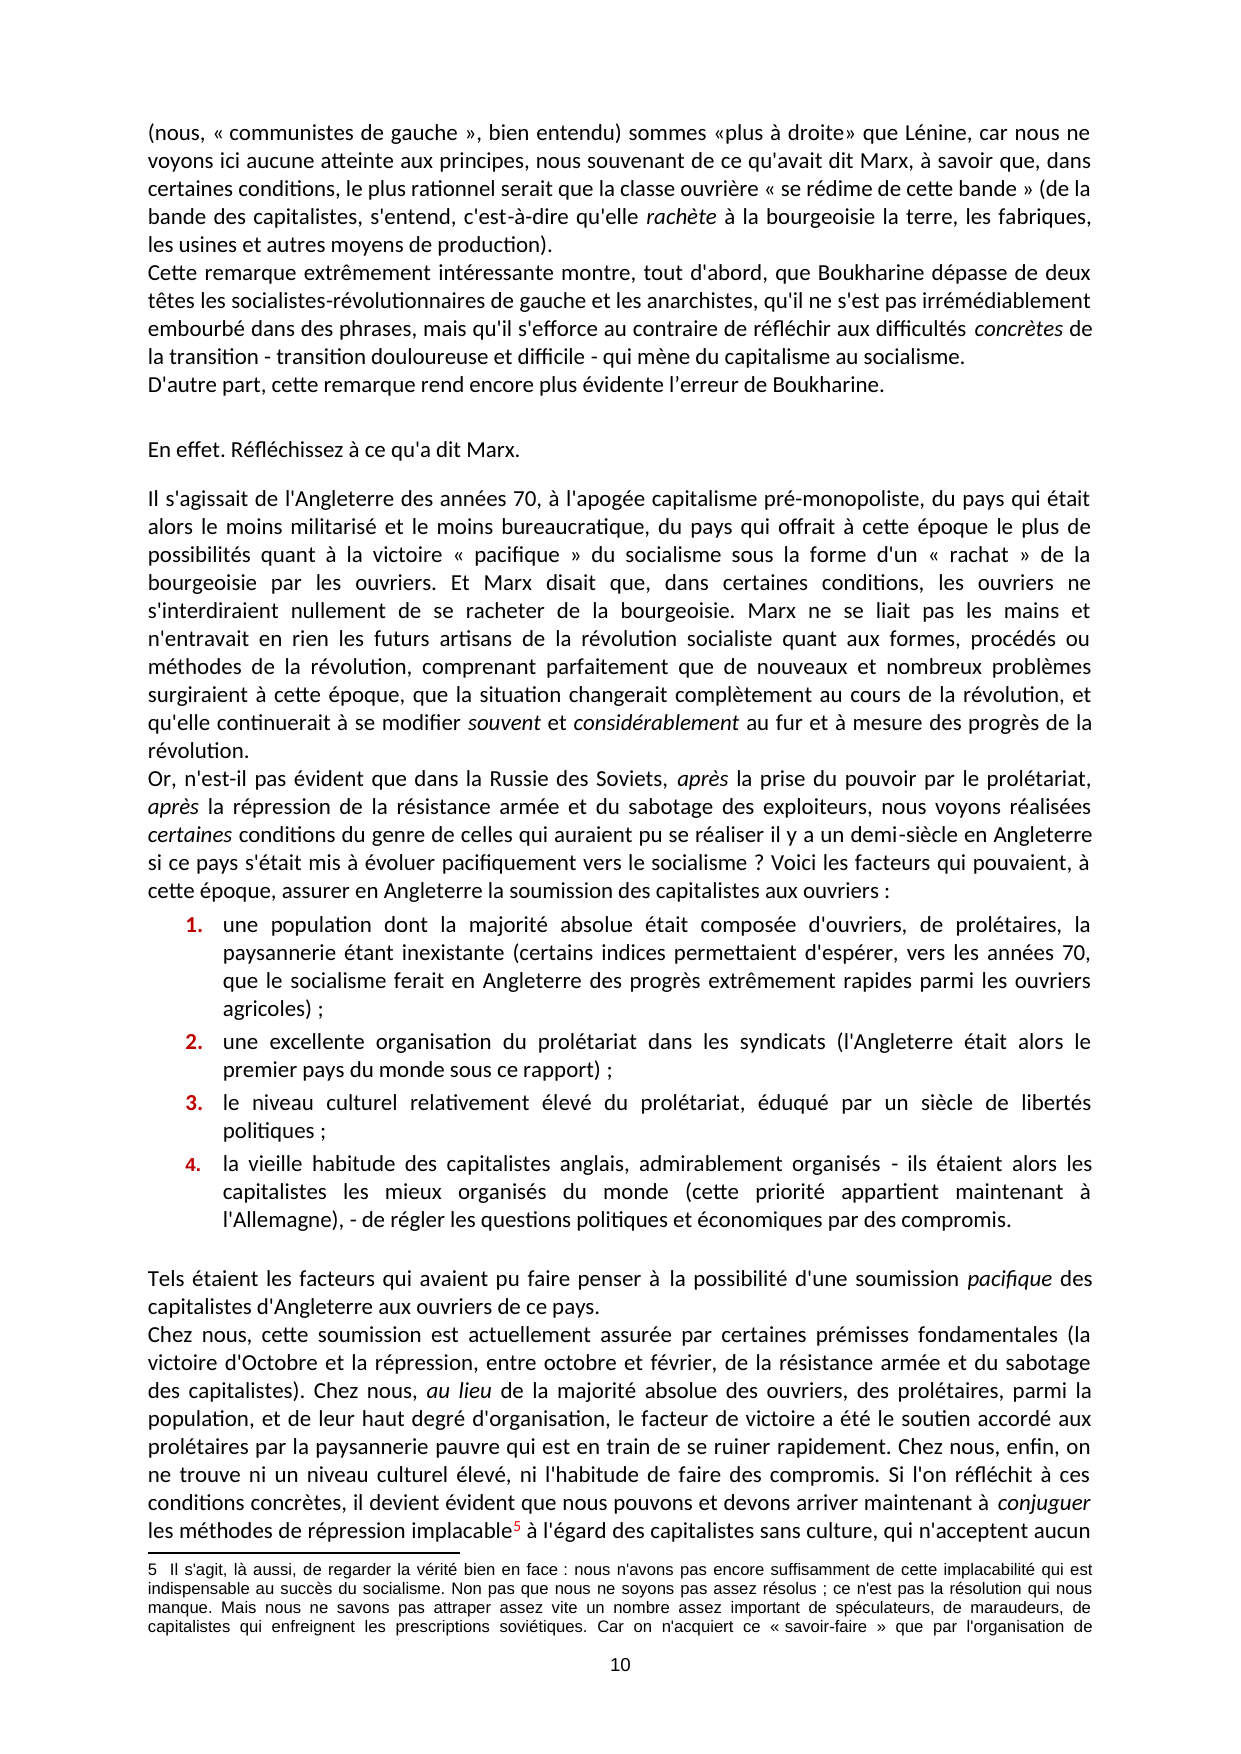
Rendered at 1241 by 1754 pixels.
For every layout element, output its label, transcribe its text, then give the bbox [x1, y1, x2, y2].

text D'autre part, cette remarque rend encore plus évidente l’erreur de Boukharine. [148, 370, 1093, 398]
text Or, n'est‑il pas évident que dans la Russie des Soviets, après la prise du pouvoir par le prolétariat, après la répression de la résistance armée et du sabotage des exploiteurs, nous voyons réalisées certaines conditions du genre de celles qui auraient pu se réaliser il y a un demi‑siècle en Angleterre si ce pays s'était mis à évoluer pacifiquement vers le socialisme ? Voici les facteurs qui pouvaient, à cette époque, assurer en Angleterre la soumission des capitalistes aux ouvriers : [148, 764, 1093, 904]
text En effet. Réfléchissez à ce qu'a dit Marx. [148, 435, 1093, 463]
text Il s'agissait de l'Angleterre des années 70, à l'apogée capitalisme pré-monopoliste, du pays qui était alors le moins militarisé et le moins bureaucratique, du pays qui offrait à cette époque le plus de possibilités quant à la victoire « pacifique » du socialisme sous la forme d'un « rachat » de la bourgeoisie par les ouvriers. Et Marx disait que, dans certaines conditions, les ouvriers ne s'interdiraient nullement de se racheter de la bourgeoisie. Marx ne se liait pas les mains et n'entravait en rien les futurs artisans de la révolution socialiste quant aux formes, procédés ou méthodes de la révolution, comprenant parfaitement que de nouveaux et nombreux problèmes surgiraient à cette époque, que la situation changerait complètement au cours de la révolution, et qu'elle continuerait à se modifier souvent et considérablement au fur et à mesure des progrès de la révolution. [148, 484, 1093, 764]
text Chez nous, cette soumission est actuellement assurée par certaines prémisses fondamentales (la victoire d'Octobre et la répression, entre octobre et février, de la résistance armée et du sabotage des capitalistes). Chez nous, au lieu de la majorité absolue des ouvriers, des prolétaires, parmi la population, et de leur haut degré d'organisation, le facteur de victoire a été le soutien accordé aux prolétaires par la paysannerie pauvre qui est en train de se ruiner rapidement. Chez nous, enfin, on ne trouve ni un niveau culturel élevé, ni l'habitude de faire des compromis. Si l'on réfléchit à ces conditions concrètes, il devient évident que nous pouvons et devons arriver maintenant à conjuguer les méthodes de répression implacable à l'égard des capitalistes sans culture, qui n'acceptent aucun [148, 1320, 1093, 1544]
list une excellente organisation du prolétariat dans les syndicats (l'Angleterre était alors le premier pays du monde sous ce rapport) ; [185, 1027, 1093, 1083]
text Cette remarque extrêmement intéressante montre, tout d'abord, que Boukharine dépasse de deux têtes les socialistes‑révolutionnaires de gauche et les anarchistes, qu'il ne s'est pas irrémédiablement embourbé dans des phrases, mais qu'il s'efforce au contraire de réfléchir aux difficultés concrètes de la transition ‑ transition douloureuse et difficile ‑ qui mène du capitalisme au socialisme. [148, 258, 1093, 370]
list le niveau culturel relativement élevé du prolétariat, éduqué par un siècle de libertés politiques ; [185, 1088, 1093, 1144]
list la vieille habitude des capitalistes anglais, admirablement organisés ‑ ils étaient alors les capitalistes les mieux organisés du monde (cette priorité appartient maintenant à l'Allemagne), ‑ de régler les questions politiques et économiques par des compromis. [185, 1149, 1093, 1233]
list une population dont la majorité absolue était composée d'ouvriers, de prolétaires, la paysannerie étant inexistante (certains indices permettaient d'espérer, vers les années 70, que le socialisme ferait en Angleterre des progrès extrêmement rapides parmi les ouvriers agricoles) ; [185, 911, 1093, 1023]
text Tels étaient les facteurs qui avaient pu faire penser à la possibilité d'une soumission pacifique des capitalistes d'Angleterre aux ouvriers de ce pays. [148, 1264, 1093, 1320]
text Il s'agit, là aussi, de regarder la vérité bien en face : nous n'avons pas encore suffisamment de cette implacabilité qui est indispensable au succès du socialisme. Non pas que nous ne soyons pas assez résolus ; ce n'est pas la résolution qui nous manque. Mais nous ne savons pas attraper assez vite un nombre assez important de spéculateurs, de maraudeurs, de capitalistes qui enfreignent les prescriptions soviétiques. Car on n'acquiert ce « savoir‑faire » que par l'organisation de [148, 1559, 1093, 1636]
text (nous, « communistes de gauche », bien entendu) sommes «plus à droite» que Lénine, car nous ne voyons ici aucune atteinte aux principes, nous souvenant de ce qu'avait dit Marx, à savoir que, dans certaines conditions, le plus rationnel serait que la classe ouvrière « se rédime de cette bande » (de la bande des capitalistes, s'entend, c'est‑à‑dire qu'elle rachète à la bourgeoisie la terre, les fabriques, les usines et autres moyens de production). [148, 118, 1093, 258]
